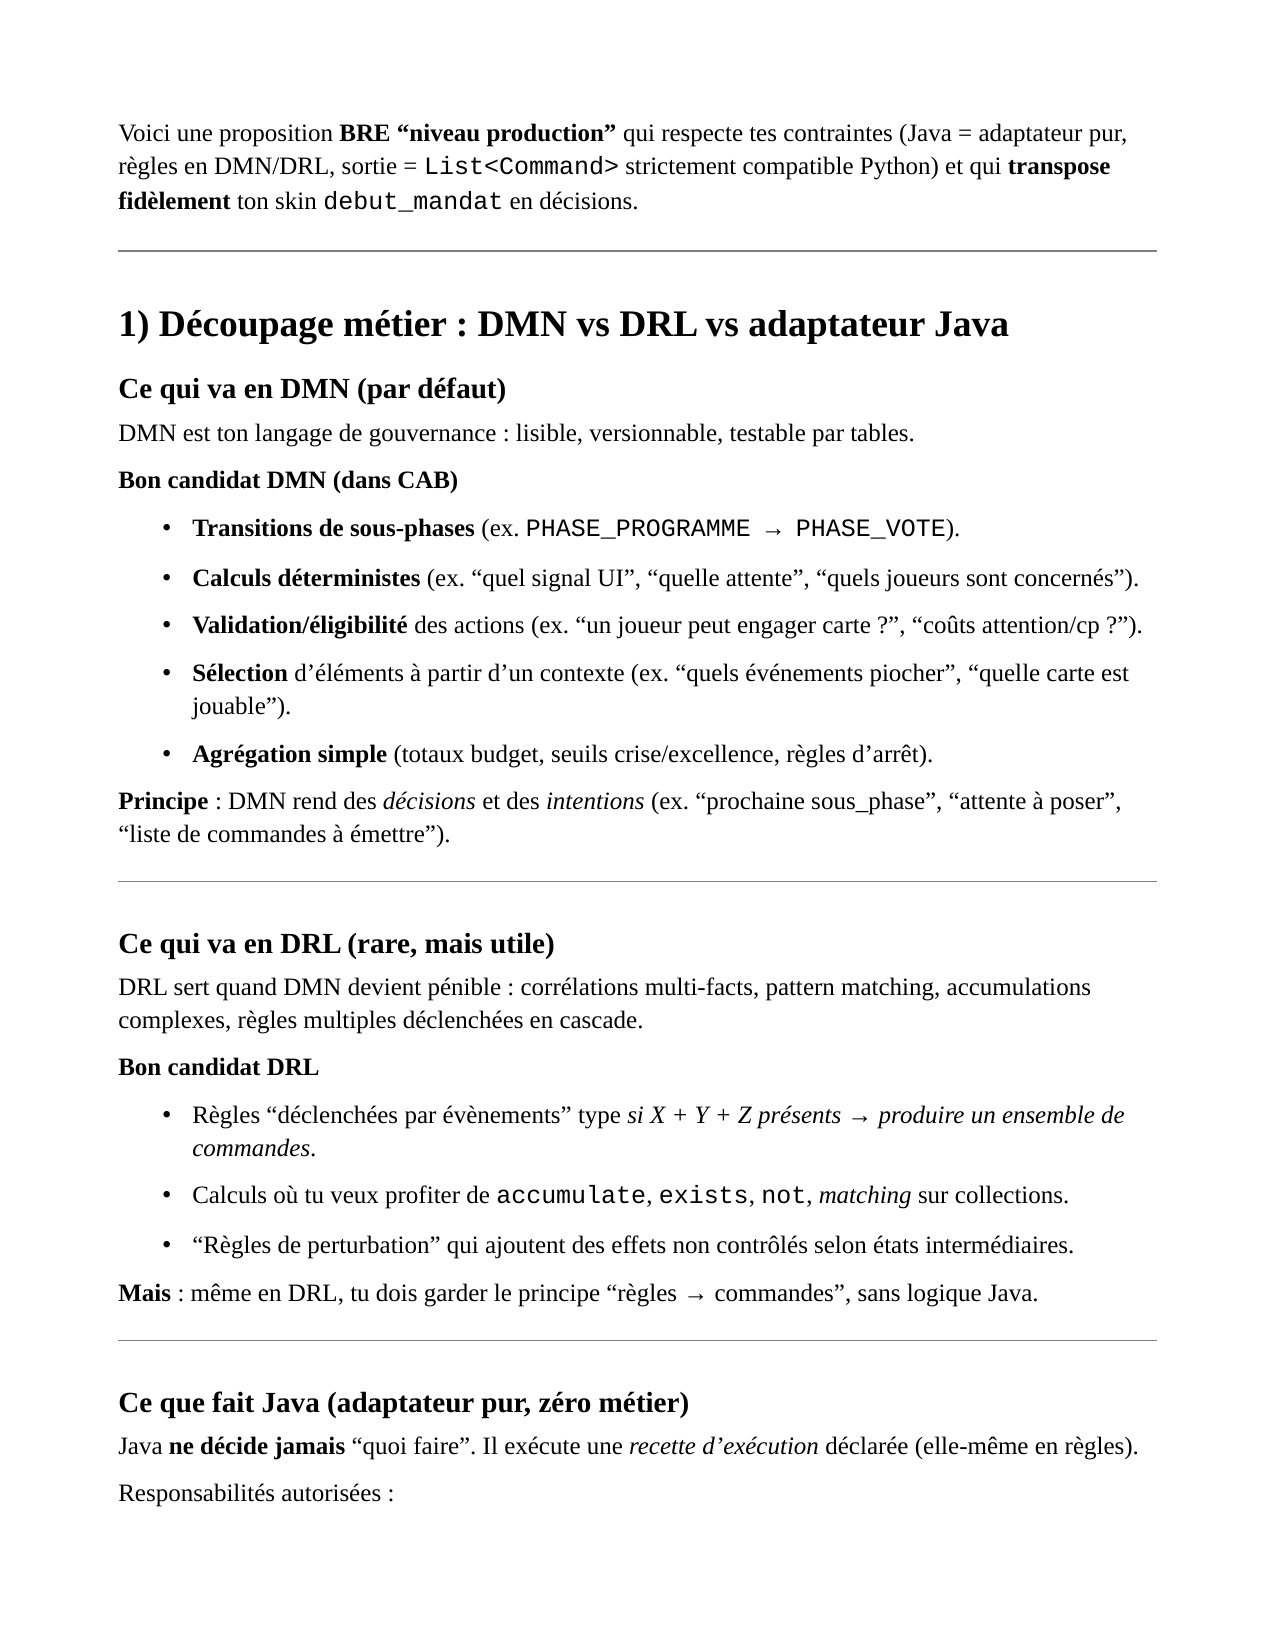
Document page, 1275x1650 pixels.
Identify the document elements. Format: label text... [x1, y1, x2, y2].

text Bon candidat DRL [118, 1052, 1157, 1081]
text DRL sert quand DMN devient pénible : corrélations multi-facts, pattern matching, accumulations complexes, règles multiples déclenchées en cascade. [118, 972, 1157, 1033]
text Mais : même en DRL, tu dois garder le principe “règles → commandes”, sans logique Java. [118, 1278, 1157, 1307]
subtitle Ce qui va en DRL (rare, mais utile) [118, 926, 1157, 959]
list Règles “déclenchées par évènements” type si X + Y + Z présents → produire un ensemble de commandes. [162, 1100, 1157, 1162]
list Transitions de sous-phases (ex. PHASE_PROGRAMME → PHASE_VOTE). [162, 513, 1157, 544]
list Calculs où tu veux profiter de accumulate, exists, not, matching sur collections. [162, 1181, 1157, 1211]
text Responsabilités autorisées : [118, 1478, 1157, 1507]
subtitle 1) Découpage métier : DMN vs DRL vs adaptateur Java [118, 301, 1157, 344]
subtitle Ce que fait Java (adaptateur pur, zéro métier) [118, 1385, 1157, 1418]
subtitle Ce qui va en DMN (par défaut) [118, 372, 1157, 405]
text Java ne décide jamais “quoi faire”. Il exécute une recette d’exécution déclarée (elle-même en règles). [118, 1431, 1157, 1459]
text Bon candidat DMN (dans CAB) [118, 465, 1157, 494]
list Agrégation simple (totaux budget, seuils crise/excellence, règles d’arrêt). [162, 739, 1157, 767]
list Sélection d’éléments à partir d’un contexte (ex. “quels événements piocher”, “quelle carte est jouable”). [162, 658, 1157, 720]
text Voici une proposition BRE “niveau production” qui respecte tes contraintes (Java = adaptateur pur, règles en DMN/DRL, sortie = List<Command> strictement compatible Python) et qui transpose fidèlement ton skin debut_mandat en décisions. [118, 118, 1157, 217]
text DMN est ton langage de gouvernance : lisible, versionnable, testable par tables. [118, 418, 1157, 446]
list Validation/éligibilité des actions (ex. “un joueur peut engager carte ?”, “coûts attention/cp ?”). [162, 610, 1157, 639]
list Calculs déterministes (ex. “quel signal UI”, “quelle attente”, “quels joueurs sont concernés”). [162, 563, 1157, 592]
list “Règles de perturbation” qui ajoutent des effets non contrôlés selon états intermédiaires. [162, 1231, 1157, 1259]
text Principe : DMN rend des décisions et des intentions (ex. “prochaine sous_phase”, “attente à poser”, “liste de commandes à émettre”). [118, 786, 1157, 848]
